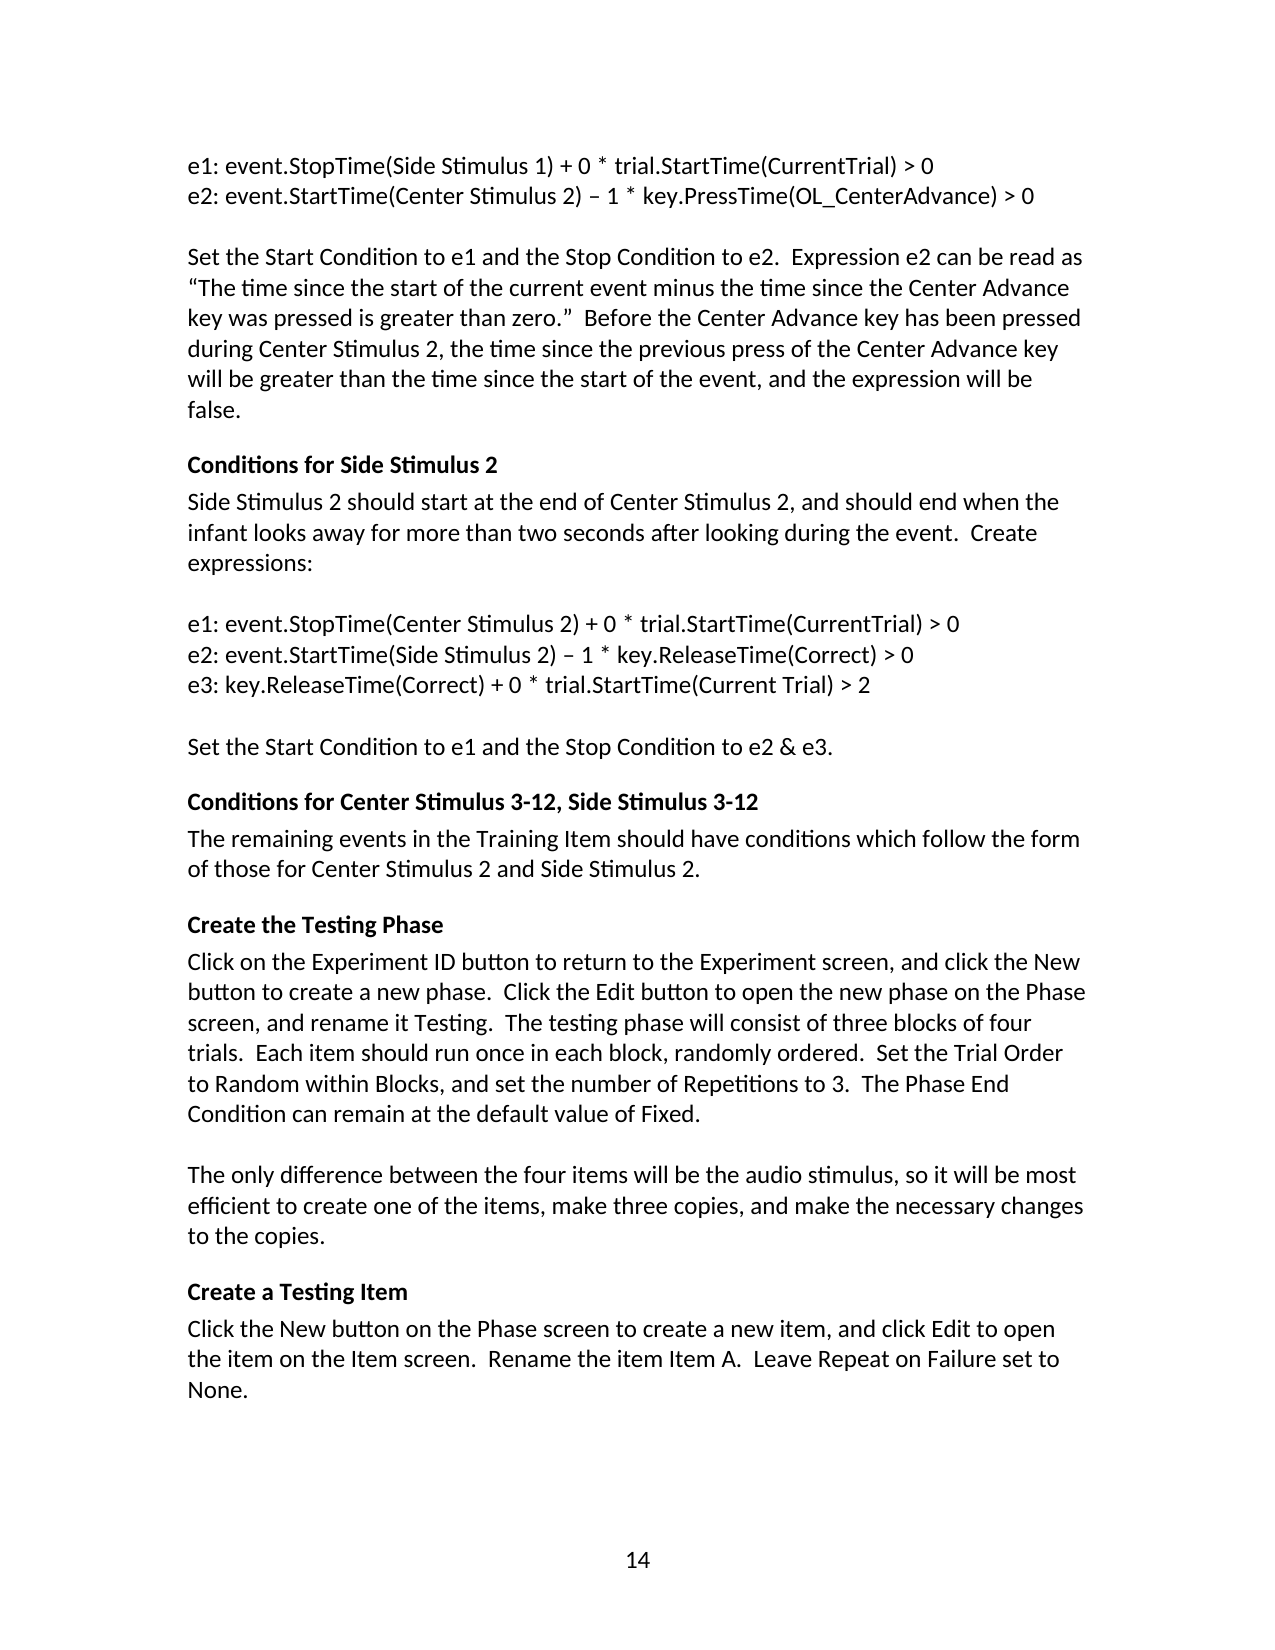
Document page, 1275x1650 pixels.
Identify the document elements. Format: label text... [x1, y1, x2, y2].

text e2: event.StartTime(Center Stimulus 2) – 1 * key.PressTime(OL_CenterAdvance) > 0 [187, 181, 1087, 211]
subtitle Create the Testing Phase [187, 909, 1087, 939]
text e2: event.StartTime(Side Stimulus 2) – 1 * key.ReleaseTime(Correct) > 0 [187, 639, 1087, 669]
text The remaining events in the Training Item should have conditions which follow the form of those for Center Stimulus 2 and Side Stimulus 2. [187, 823, 1087, 884]
text The only difference between the four items will be the audio stimulus, so it will be most efficient to create one of the items, make three copies, and make the necessary changes to the copies. [187, 1159, 1087, 1251]
subtitle Conditions for Center Stimulus 3-12, Side Stimulus 3-12 [187, 786, 1087, 817]
text Side Stimulus 2 should start at the end of Center Stimulus 2, and should end when the infant looks away for more than two seconds after looking during the event. Create expressions: [187, 486, 1087, 578]
text Click the New button on the Phase screen to create a new item, and click Edit to open the item on the Item screen. Rename the item Item A. Leave Repeat on Failure set to None. [187, 1313, 1087, 1404]
subtitle Create a Testing Item [187, 1276, 1087, 1306]
subtitle Conditions for Side Stimulus 2 [187, 450, 1087, 480]
text Set the Start Condition to e1 and the Stop Condition to e2 & e3. [187, 731, 1087, 761]
text e1: event.StopTime(Side Stimulus 1) + 0 * trial.StartTime(CurrentTrial) > 0 [187, 150, 1087, 181]
text e3: key.ReleaseTime(Correct) + 0 * trial.StartTime(Current Trial) > 2 [187, 669, 1087, 700]
text e1: event.StopTime(Center Stimulus 2) + 0 * trial.StartTime(CurrentTrial) > 0 [187, 608, 1087, 639]
text Set the Start Condition to e1 and the Stop Condition to e2. Expression e2 can be read as “The time since the start of the current event minus the time since the Center Advance key was pressed is greater than zero.” Before the Center Advance key has been pressed during Center Stimulus 2, the time since the previous press of the Center Advance key will be greater than the time since the start of the event, and the expression will be false. [187, 242, 1087, 425]
text Click on the Experiment ID button to return to the Experiment screen, and click the New button to create a new phase. Click the Edit button to open the new phase on the Phase screen, and rename it Testing. The testing phase will consist of three blocks of four trials. Each item should run once in each block, randomly ordered. Set the Trial Order to Random within Blocks, and set the number of Repetitions to 3. The Phase End Condition can remain at the default value of Fixed. [187, 946, 1087, 1129]
